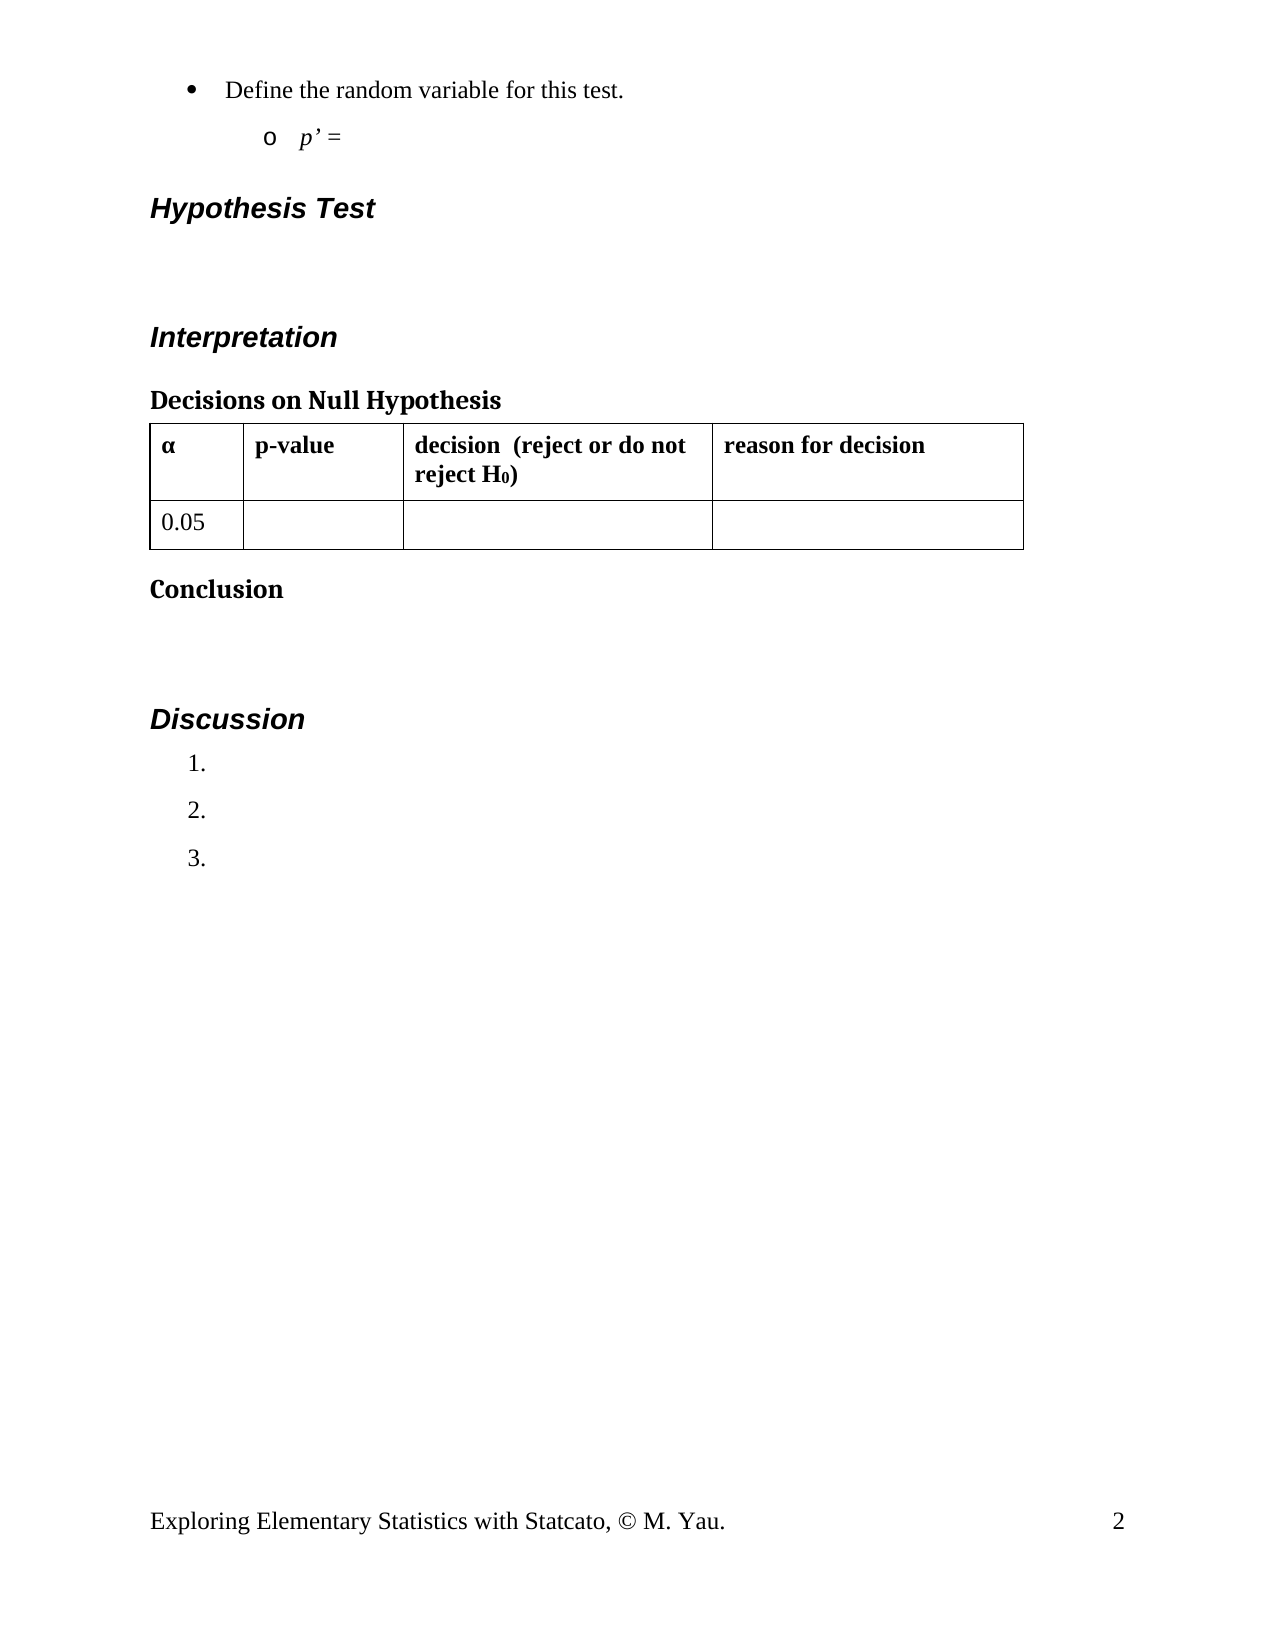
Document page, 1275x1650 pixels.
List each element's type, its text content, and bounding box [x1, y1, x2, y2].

table_header p-value [244, 424, 403, 500]
table_cell [713, 501, 1023, 548]
table_header α [151, 424, 243, 500]
subtitle Decisions on Null Hypothesis [150, 385, 1125, 416]
list p’ = [262, 122, 1125, 153]
table_header reason for decision [713, 424, 1023, 500]
table_cell [244, 501, 403, 548]
subtitle Discussion [150, 702, 1125, 735]
table_cell 0.05 [151, 501, 243, 548]
table_header decision (reject or do not reject H0) [404, 424, 712, 500]
subtitle Conclusion [150, 574, 1125, 606]
subtitle Hypothesis Test [150, 191, 1125, 224]
subtitle Interpretation [150, 320, 1125, 354]
list Define the random variable for this test. [187, 75, 1125, 104]
table_cell [404, 501, 712, 548]
